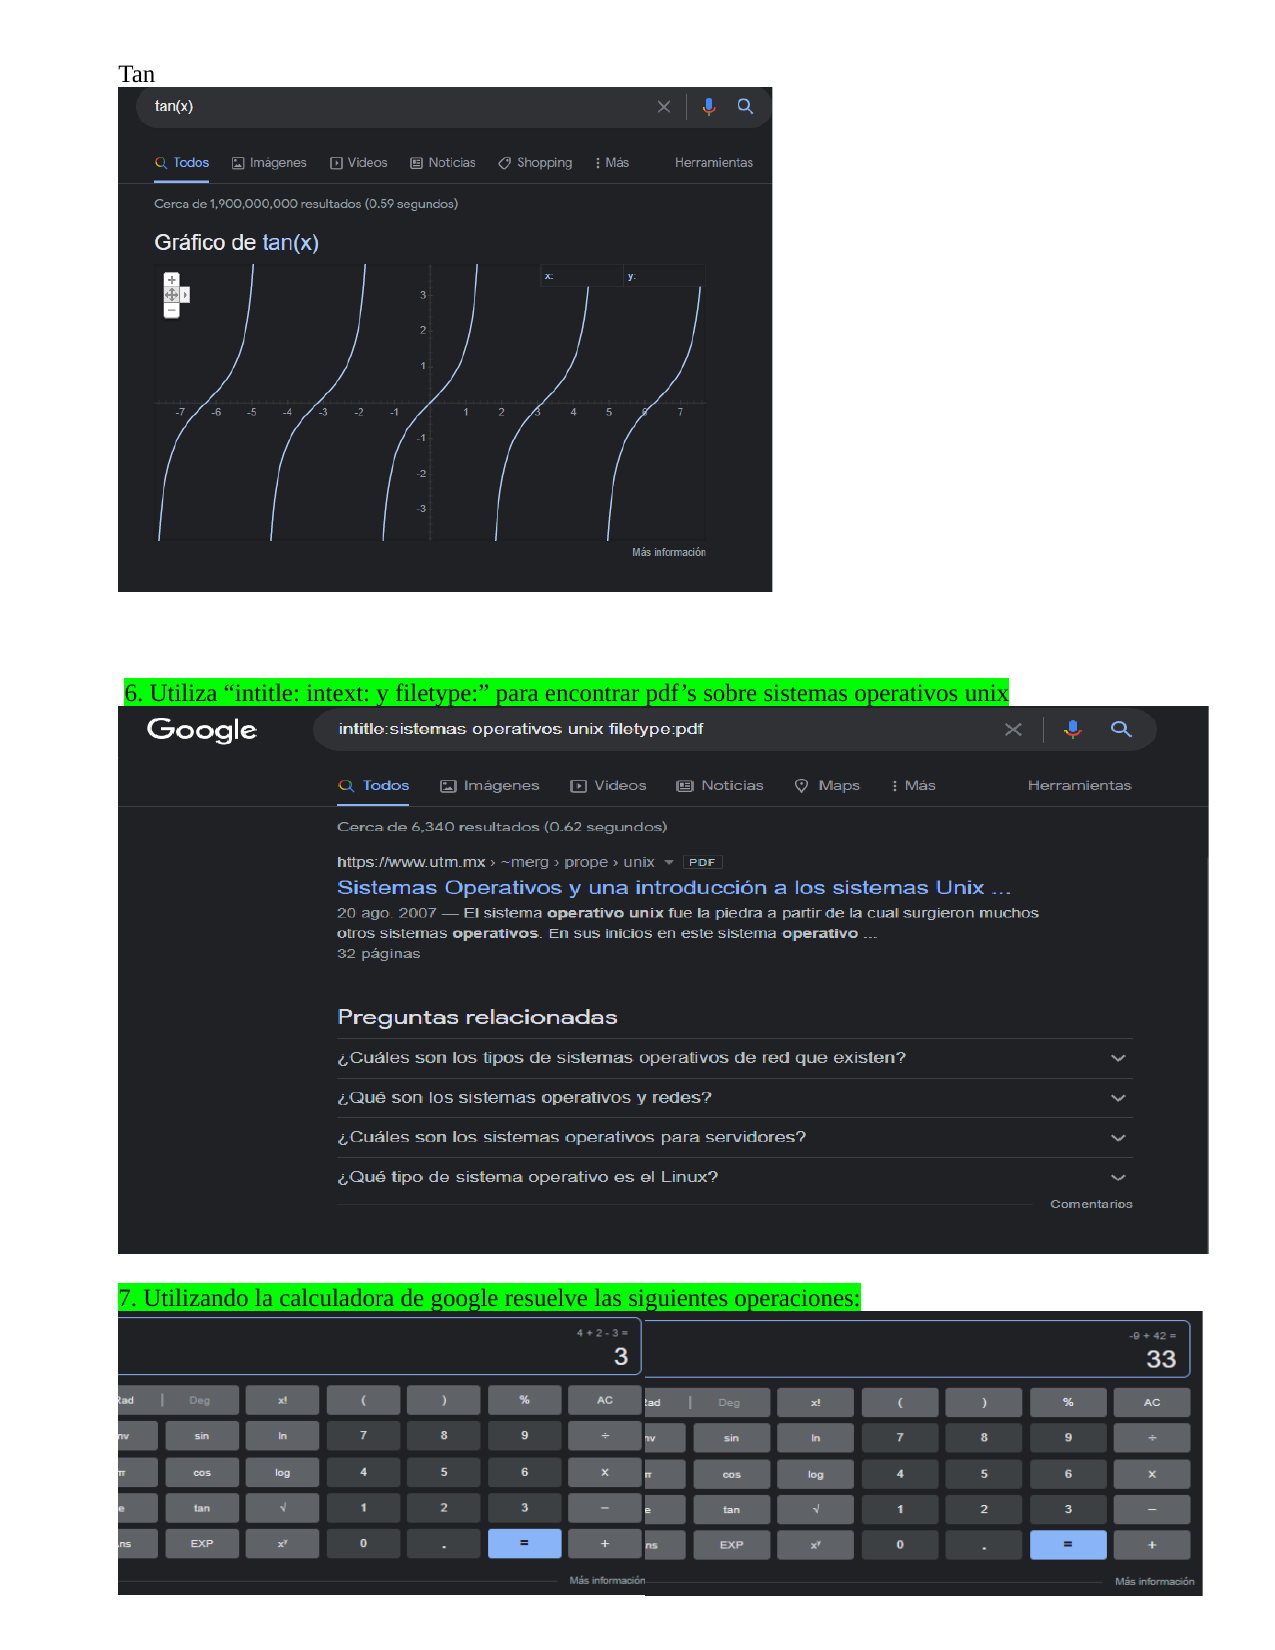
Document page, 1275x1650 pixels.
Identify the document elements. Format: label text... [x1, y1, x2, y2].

text 7. Utilizando la calculadora de google resuelve las siguientes operaciones: [118, 1283, 1205, 1595]
text Tan [118, 59, 1205, 591]
text 6. Utiliza “intitle: intext: y filetype:” para encontrar pdf’s sobre sistemas operativos unix [118, 678, 1205, 706]
